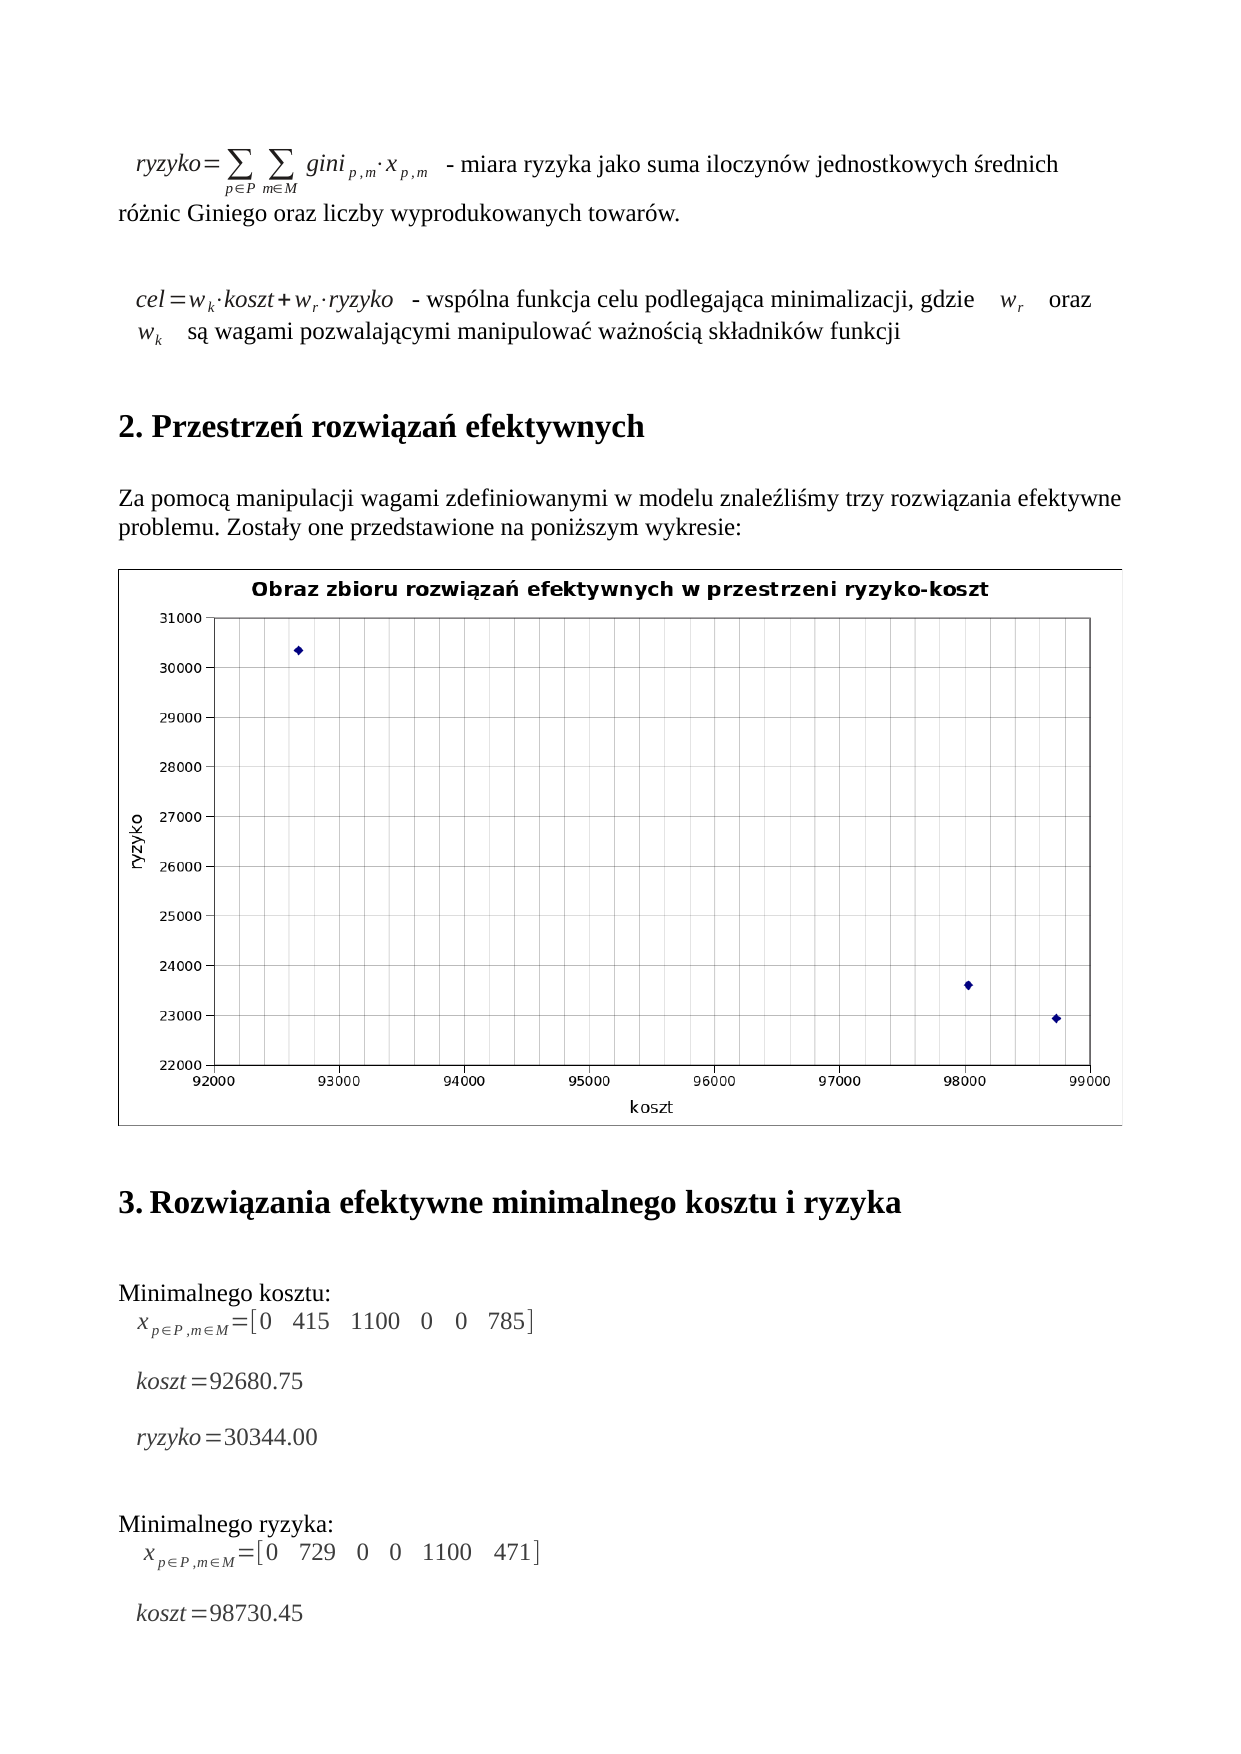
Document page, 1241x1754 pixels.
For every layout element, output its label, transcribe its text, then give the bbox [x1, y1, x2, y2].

text Minimalnego kosztu: [118, 1278, 1122, 1307]
text - miara ryzyka jako suma iloczynów jednostkowych średnich różnic Giniego oraz liczby wyprodukowanych towarów. [118, 147, 1122, 226]
text - wspólna funkcja celu podlegająca minimalizacji, gdzie oraz są wagami pozwalającymi manipulować ważnością składników funkcji [118, 284, 1122, 349]
text Za pomocą manipulacji wagami zdefiniowanymi w modelu znaleźliśmy trzy rozwiązania efektywne problemu. Zostały one przedstawione na poniższym wykresie: [118, 483, 1122, 541]
text 2. Przestrzeń rozwiązań efektywnych [118, 406, 1122, 445]
text 3. Rozwiązania efektywne minimalnego kosztu i ryzyka [118, 1183, 1122, 1221]
text Minimalnego ryzyka: [118, 1509, 1122, 1538]
picture [118, 569, 1123, 1126]
